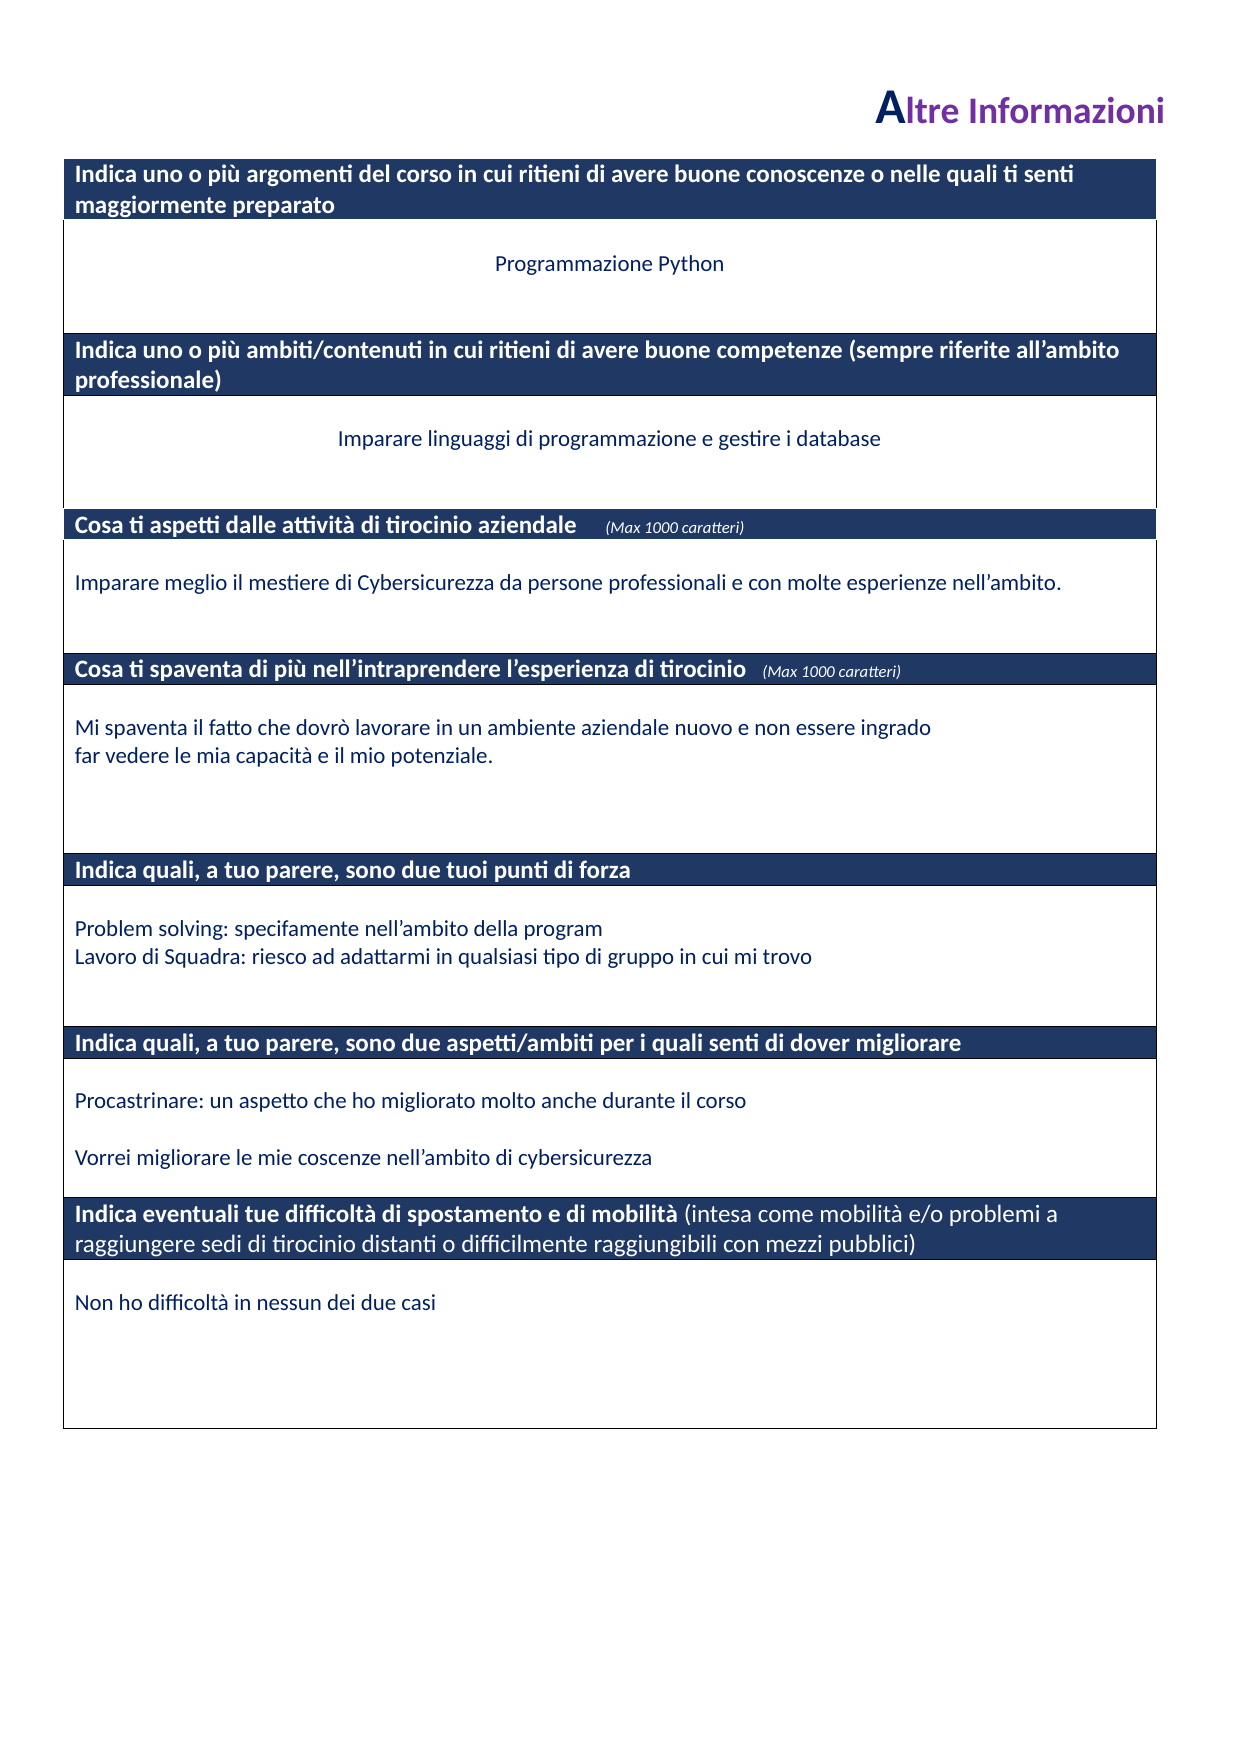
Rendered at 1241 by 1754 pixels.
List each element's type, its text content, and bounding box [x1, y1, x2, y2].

table_cell Procastrinare: un aspetto che ho migliorato molto anche durante il corso Vorrei migliorare le mie coscenze nell’ambito di cybersicurezza [64, 1059, 1156, 1197]
table_cell Indica eventuali tue difficoltà di spostamento e di mobilità (intesa come mobilità e/o problemi a raggiungere sedi di tirocinio distanti o difficilmente raggiungibili con mezzi pubblici) [64, 1198, 1156, 1259]
table_cell Indica uno o più ambiti/contenuti in cui ritieni di avere buone competenze (sempre riferite all’ambito professionale) [64, 334, 1156, 395]
table_cell Imparare linguaggi di programmazione e gestire i database [64, 396, 1156, 508]
table_header Indica uno o più argomenti del corso in cui ritieni di avere buone conoscenze o nelle quali ti senti maggiormente preparato [64, 159, 1156, 219]
text Altre Informazioni [75, 75, 1165, 136]
table_cell Indica quali, a tuo parere, sono due tuoi punti di forza [64, 854, 1156, 885]
table_cell Problem solving: specifamente nell’ambito della program Lavoro di Squadra: riesco ad adattarmi in qualsiasi tipo di gruppo in cui mi trovo [64, 886, 1156, 1026]
table_cell Mi spaventa il fatto che dovrò lavorare in un ambiente aziendale nuovo e non essere ingrado far vedere le mia capacità e il mio potenziale. [64, 685, 1156, 853]
table_cell Cosa ti aspetti dalle attività di tirocinio aziendale (Max 1000 caratteri) [64, 509, 1156, 539]
table_cell Imparare meglio il mestiere di Cybersicurezza da persone professionali e con molte esperienze nell’ambito. [64, 541, 1156, 653]
table_cell Indica quali, a tuo parere, sono due aspetti/ambiti per i quali senti di dover migliorare [64, 1027, 1156, 1058]
table_cell Cosa ti spaventa di più nell’intraprendere l’esperienza di tirocinio (Max 1000 caratteri) [64, 654, 1156, 684]
table_cell Non ho difficoltà in nessun dei due casi [64, 1260, 1156, 1428]
table_cell Programmazione Python [64, 221, 1156, 333]
